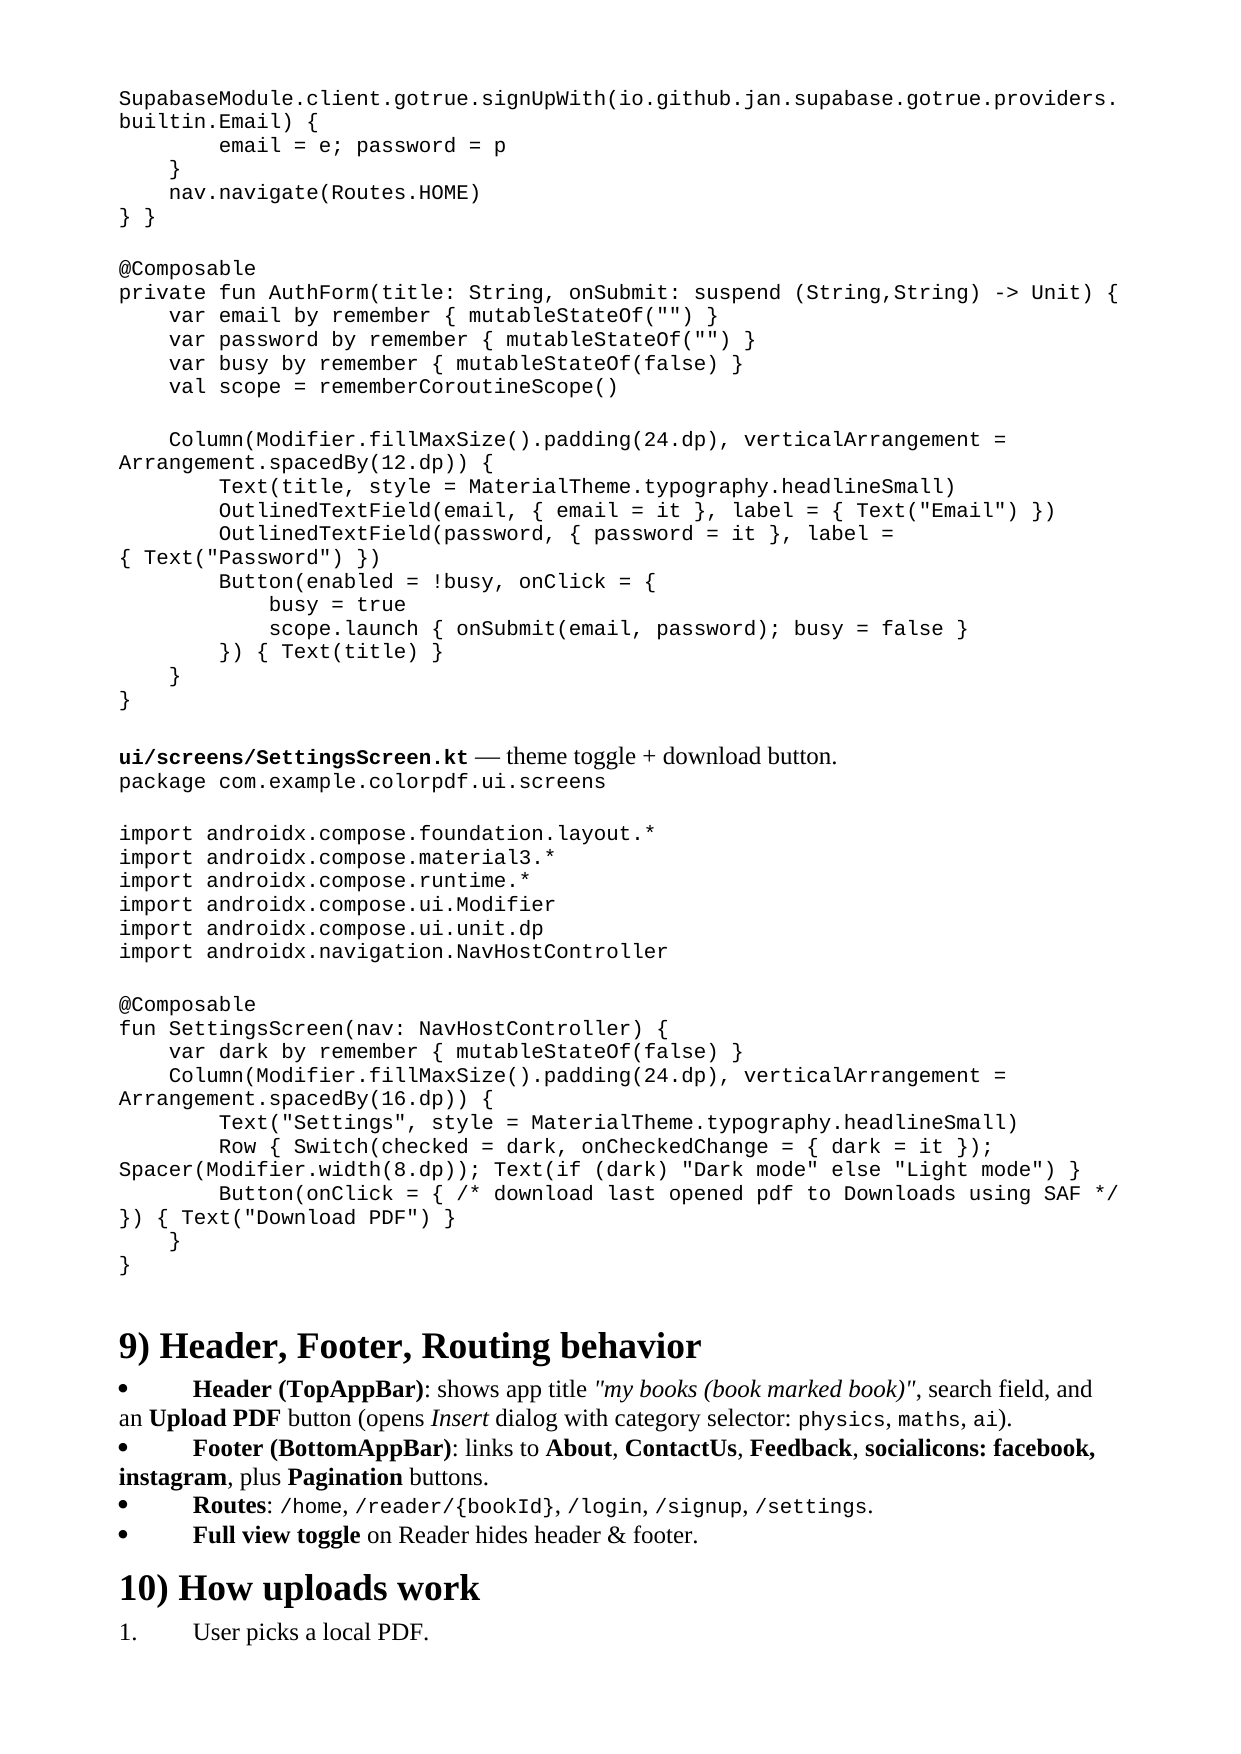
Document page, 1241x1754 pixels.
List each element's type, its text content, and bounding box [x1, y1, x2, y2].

text val scope = rememberCoroutineScope() [119, 376, 1121, 400]
text } } [119, 206, 1121, 229]
text Column(Modifier.fillMaxSize().padding(24.dp), verticalArrangement = Arrangement.spacedBy(12.dp)) { [119, 429, 1121, 476]
text SupabaseModule.client.gotrue.signUpWith(io.github.jan.supabase.gotrue.providers.builtin.Email) { [119, 87, 1121, 135]
text import androidx.compose.ui.unit.dp [119, 918, 1121, 941]
text import androidx.compose.material3.* [119, 847, 1121, 871]
text nav.navigate(Routes.HOME) [119, 182, 1121, 206]
text package com.example.colorpdf.ui.screens [119, 771, 1121, 794]
text } [119, 1230, 1121, 1254]
text @Composable [119, 994, 1121, 1017]
text }) { Text(title) } [119, 642, 1121, 665]
text 9) Header, Footer, Routing behavior [119, 1323, 1121, 1366]
text ui/screens/SettingsScreen.kt — theme toggle + download button. [119, 741, 1121, 771]
text } [119, 665, 1121, 689]
text @Composable [119, 258, 1121, 282]
text OutlinedTextField(password, { password = it }, label = { Text("Password") }) [119, 523, 1121, 571]
text email = e; password = p [119, 135, 1121, 158]
text } [119, 689, 1121, 712]
text fun SettingsScreen(nav: NavHostController) { [119, 1017, 1121, 1041]
text Text("Settings", style = MaterialTheme.typography.headlineSmall) [119, 1112, 1121, 1136]
text Row { Switch(checked = dark, onCheckedChange = { dark = it }); Spacer(Modifier.width(8.dp)); Text(if (dark) "Dark mode" else "Light mode") } [119, 1136, 1121, 1183]
text private fun AuthForm(title: String, onSubmit: suspend (String,String) -> Unit) { [119, 282, 1121, 305]
text var dark by remember { mutableStateOf(false) } [119, 1041, 1121, 1065]
text Button(enabled = !busy, onClick = { [119, 571, 1121, 594]
list Routes: /home, /reader/{bookId}, /login, /signup, /settings. [119, 1490, 1121, 1520]
list Full view toggle on Reader hides header & footer. [119, 1520, 1121, 1549]
text import androidx.navigation.NavHostController [119, 941, 1121, 965]
text scope.launch { onSubmit(email, password); busy = false } [119, 618, 1121, 642]
text } [119, 158, 1121, 182]
text Text(title, style = MaterialTheme.typography.headlineSmall) [119, 476, 1121, 500]
text Column(Modifier.fillMaxSize().padding(24.dp), verticalArrangement = Arrangement.spacedBy(16.dp)) { [119, 1065, 1121, 1112]
text OutlinedTextField(email, { email = it }, label = { Text("Email") }) [119, 500, 1121, 523]
text import androidx.compose.runtime.* [119, 871, 1121, 894]
text Button(onClick = { /* download last opened pdf to Downloads using SAF */ }) { Text("Download PDF") } [119, 1183, 1121, 1230]
text busy = true [119, 594, 1121, 618]
list Header (TopAppBar): shows app title "my books (book marked book)", search field, and an Upload PDF button (opens Insert dialog with category selector: physics, maths, ai). [119, 1374, 1121, 1433]
list Footer (BottomAppBar): links to About, ContactUs, Feedback, socialicons: facebook, instagram, plus Pagination buttons. [119, 1433, 1121, 1490]
text var busy by remember { mutableStateOf(false) } [119, 353, 1121, 376]
text var email by remember { mutableStateOf("") } [119, 305, 1121, 329]
text 10) How uploads work [119, 1565, 1121, 1608]
text var password by remember { mutableStateOf("") } [119, 329, 1121, 353]
list User picks a local PDF. [119, 1617, 1121, 1646]
text import androidx.compose.foundation.layout.* [119, 823, 1121, 847]
text } [119, 1254, 1121, 1278]
text import androidx.compose.ui.Modifier [119, 894, 1121, 918]
